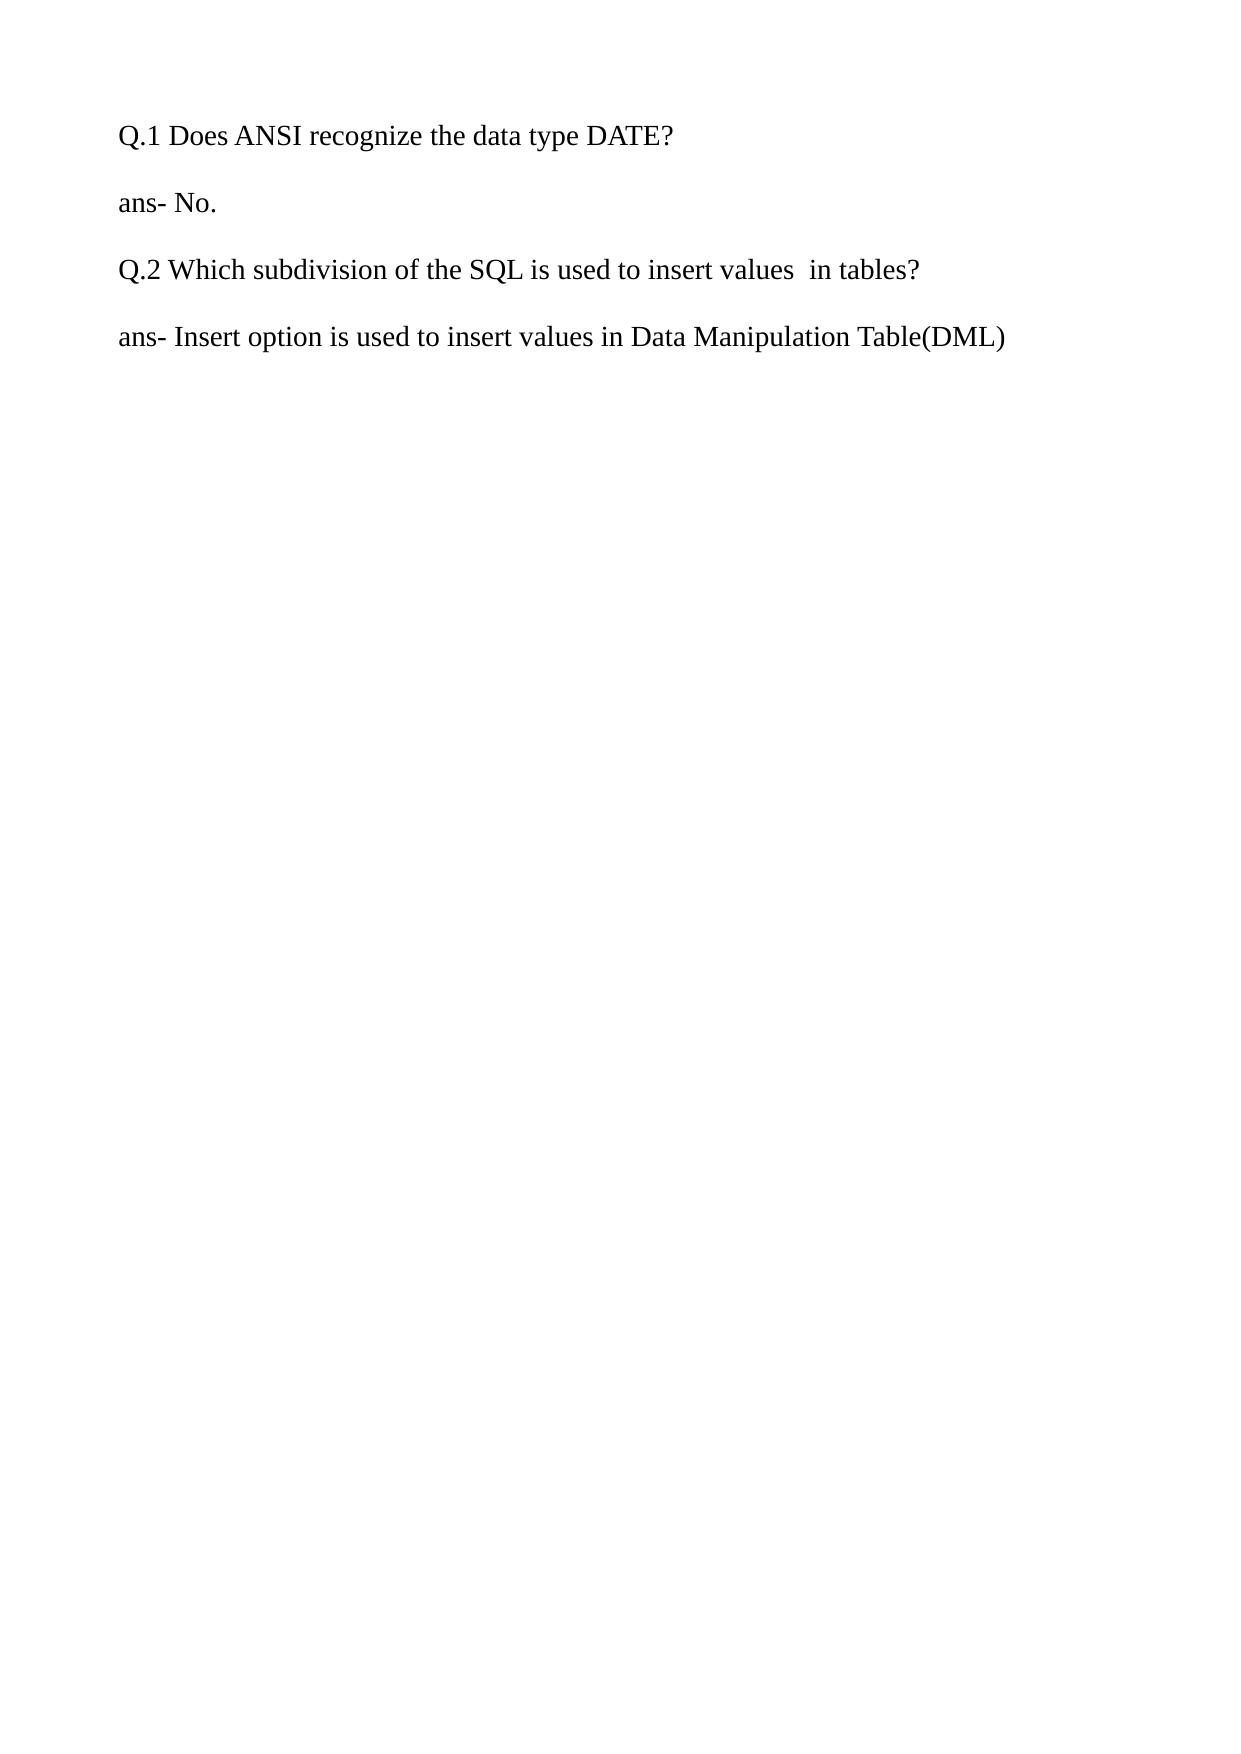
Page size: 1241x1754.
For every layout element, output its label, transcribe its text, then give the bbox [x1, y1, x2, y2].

text ans- Insert option is used to insert values in Data Manipulation Table(DML) [118, 319, 1122, 353]
text Q.2 Which subdivision of the SQL is used to insert values in tables? [118, 252, 1122, 286]
text Q.1 Does ANSI recognize the data type DATE? [118, 118, 1122, 152]
text ans- No. [118, 185, 1122, 219]
